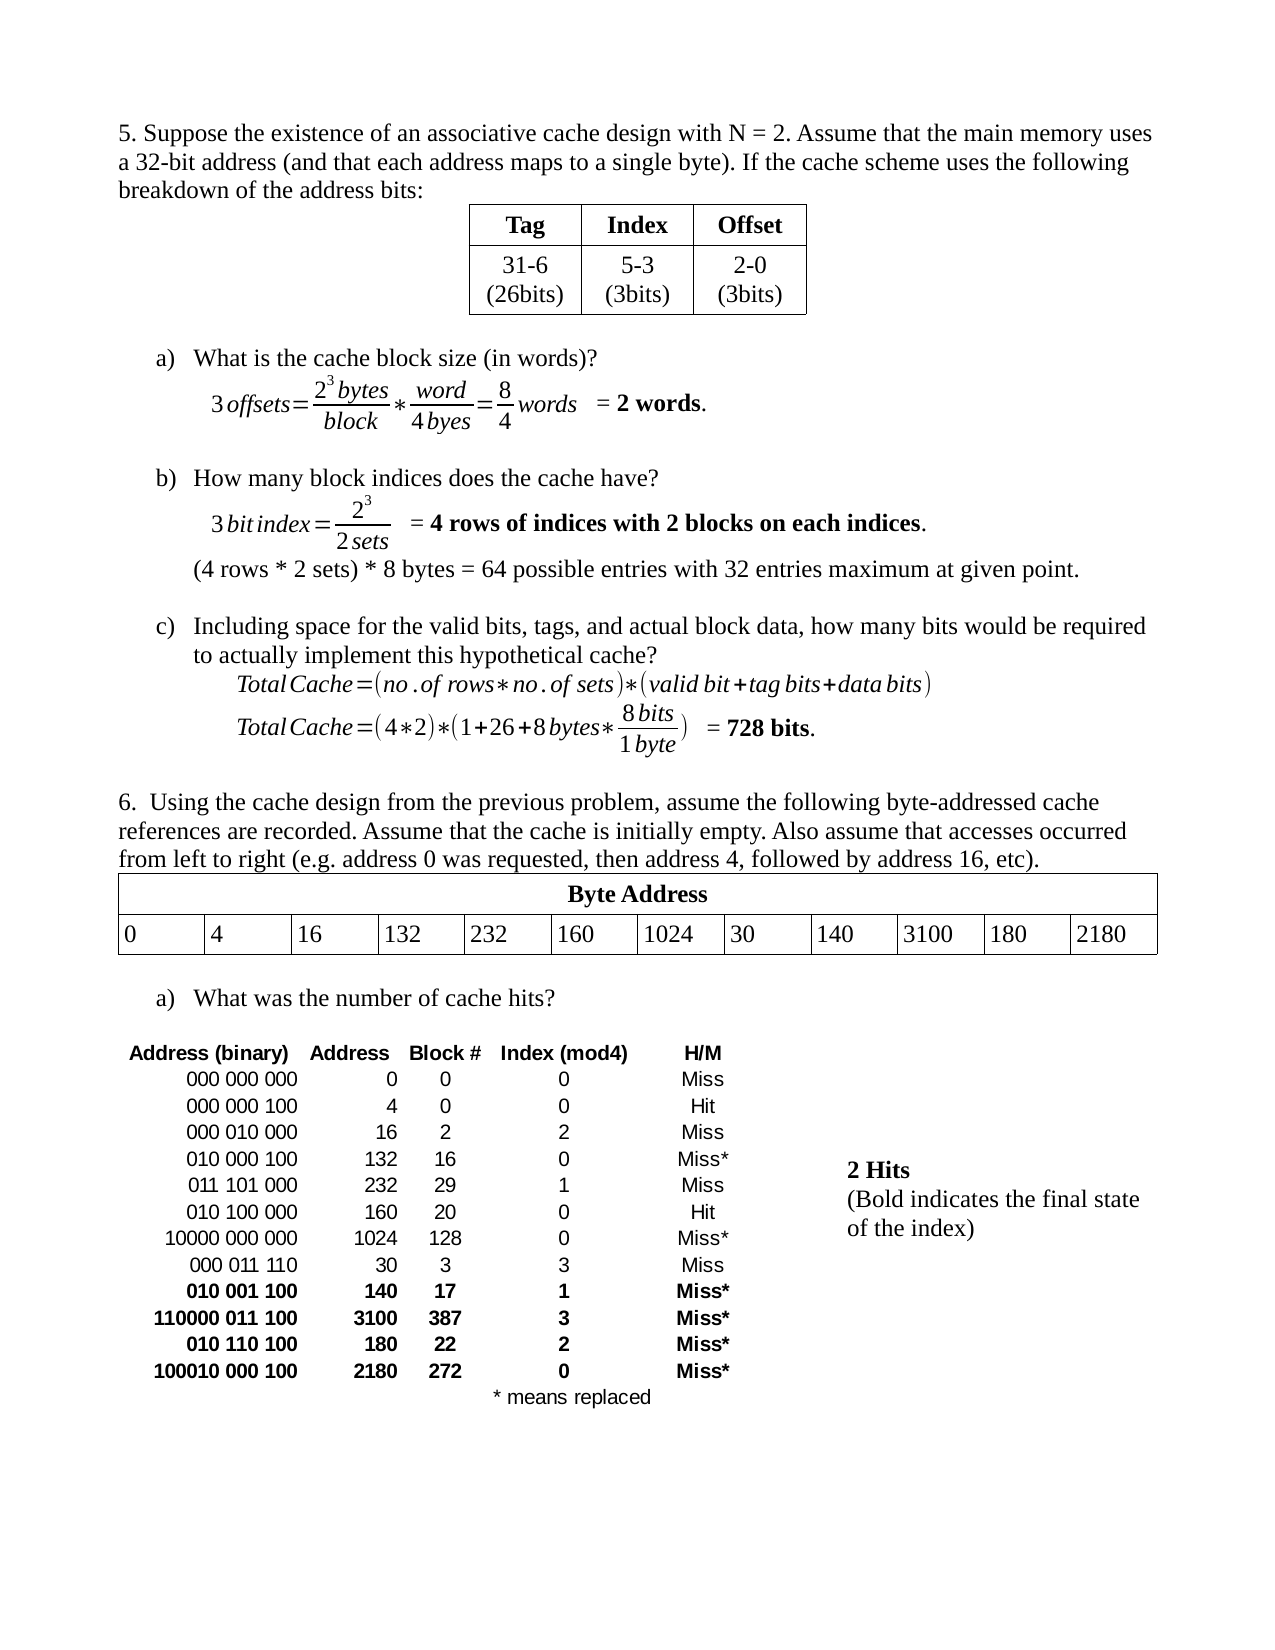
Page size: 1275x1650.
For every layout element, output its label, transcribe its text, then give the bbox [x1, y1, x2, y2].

table_header Tag [470, 205, 581, 245]
text = 728 bits. [118, 699, 1157, 758]
text 5. Suppose the existence of an associative cache design with N = 2. Assume that the main memory uses a 32-bit address (and that each address maps to a single byte). If the cache scheme uses the following breakdown of the address bits: [118, 118, 1157, 204]
table_header Offset [694, 205, 806, 245]
table_header Byte Address [119, 874, 1157, 914]
list What was the number of cache hits? [156, 983, 1157, 1012]
text 6. Using the cache design from the previous problem, assume the following byte-addressed cache references are recorded. Assume that the cache is initially empty. Also assume that accesses occurred from left to right (e.g. address 0 was requested, then address 4, followed by address 16, etc). [118, 787, 1157, 873]
table_cell 232 [465, 915, 551, 954]
list What is the cache block size (in words)? [156, 343, 1157, 371]
table_cell 30 [725, 915, 811, 954]
table_cell 1024 [638, 915, 724, 954]
table_header Index [582, 205, 693, 245]
table_cell 16 [292, 915, 378, 954]
table_cell 180 [985, 915, 1070, 954]
table_cell 31-6 (26bits) [470, 246, 581, 314]
list = 2 words. [156, 371, 1157, 434]
list (Bold indicates the final state of the index) [156, 1184, 1157, 1242]
list (4 rows * 2 sets) * 8 bytes = 64 possible entries with 32 entries maximum at given point. [156, 554, 1157, 583]
table_cell 132 [379, 915, 464, 954]
list Including space for the valid bits, tags, and actual block data, how many bits would be required to actually implement this hypothetical cache? [156, 611, 1157, 669]
list 2 Hits [156, 1155, 1157, 1184]
table_cell 2-0 (3bits) [694, 246, 806, 314]
table_cell 2180 [1071, 915, 1157, 954]
table_cell 5-3 (3bits) [582, 246, 693, 314]
table_cell 160 [552, 915, 637, 954]
table_cell 0 [119, 915, 204, 954]
list How many block indices does the cache have? [156, 463, 1157, 491]
table_cell 140 [812, 915, 897, 954]
table_cell 4 [205, 915, 291, 954]
table_cell 3100 [898, 915, 984, 954]
list = 4 rows of indices with 2 blocks on each indices. [156, 491, 1157, 554]
